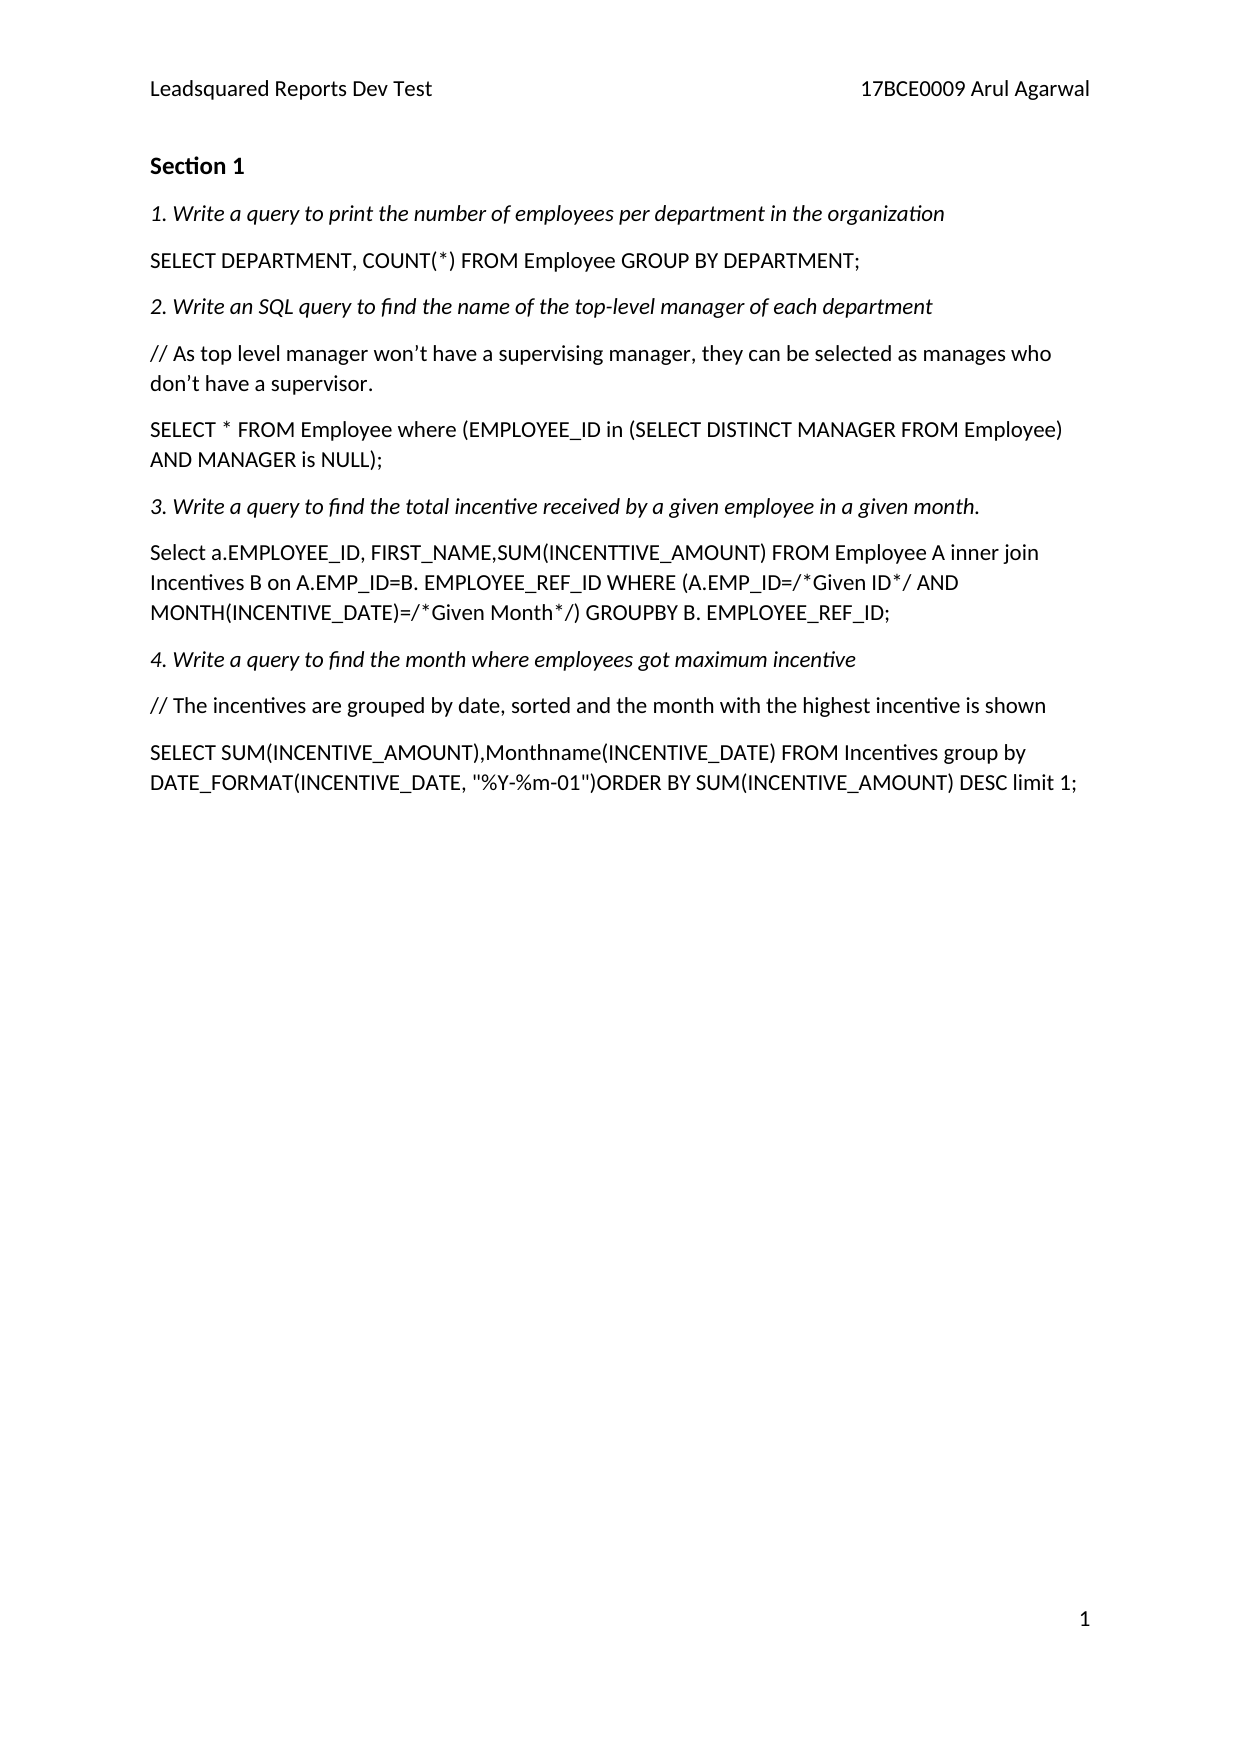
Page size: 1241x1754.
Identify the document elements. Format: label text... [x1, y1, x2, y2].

text 3. Write a query to find the total incentive received by a given employee in a given month. [150, 492, 1090, 520]
text // As top level manager won’t have a supervising manager, they can be selected as manages who don’t have a supervisor. [150, 339, 1090, 397]
text Select a.EMPLOYEE_ID, FIRST_NAME,SUM(INCENTTIVE_AMOUNT) FROM Employee A inner join Incentives B on A.EMP_ID=B. EMPLOYEE_REF_ID WHERE (A.EMP_ID=/*Given ID*/ AND MONTH(INCENTIVE_DATE)=/*Given Month*/) GROUPBY B. EMPLOYEE_REF_ID; [150, 538, 1090, 626]
text Section 1 [150, 150, 1090, 181]
text // The incentives are grouped by date, sorted and the month with the highest incentive is shown [150, 691, 1090, 719]
text 2. Write an SQL query to find the name of the top-level manager of each department [150, 292, 1090, 320]
text 4. Write a query to find the month where employees got maximum incentive [150, 645, 1090, 673]
text 1. Write a query to print the number of employees per department in the organization [150, 199, 1090, 227]
text SELECT SUM(INCENTIVE_AMOUNT),Monthname(INCENTIVE_DATE) FROM Incentives group by DATE_FORMAT(INCENTIVE_DATE, "%Y-%m-01")ORDER BY SUM(INCENTIVE_AMOUNT) DESC limit 1; [150, 738, 1090, 796]
text SELECT * FROM Employee where (EMPLOYEE_ID in (SELECT DISTINCT MANAGER FROM Employee) AND MANAGER is NULL); [150, 415, 1090, 473]
text SELECT DEPARTMENT, COUNT(*) FROM Employee GROUP BY DEPARTMENT; [150, 246, 1090, 274]
